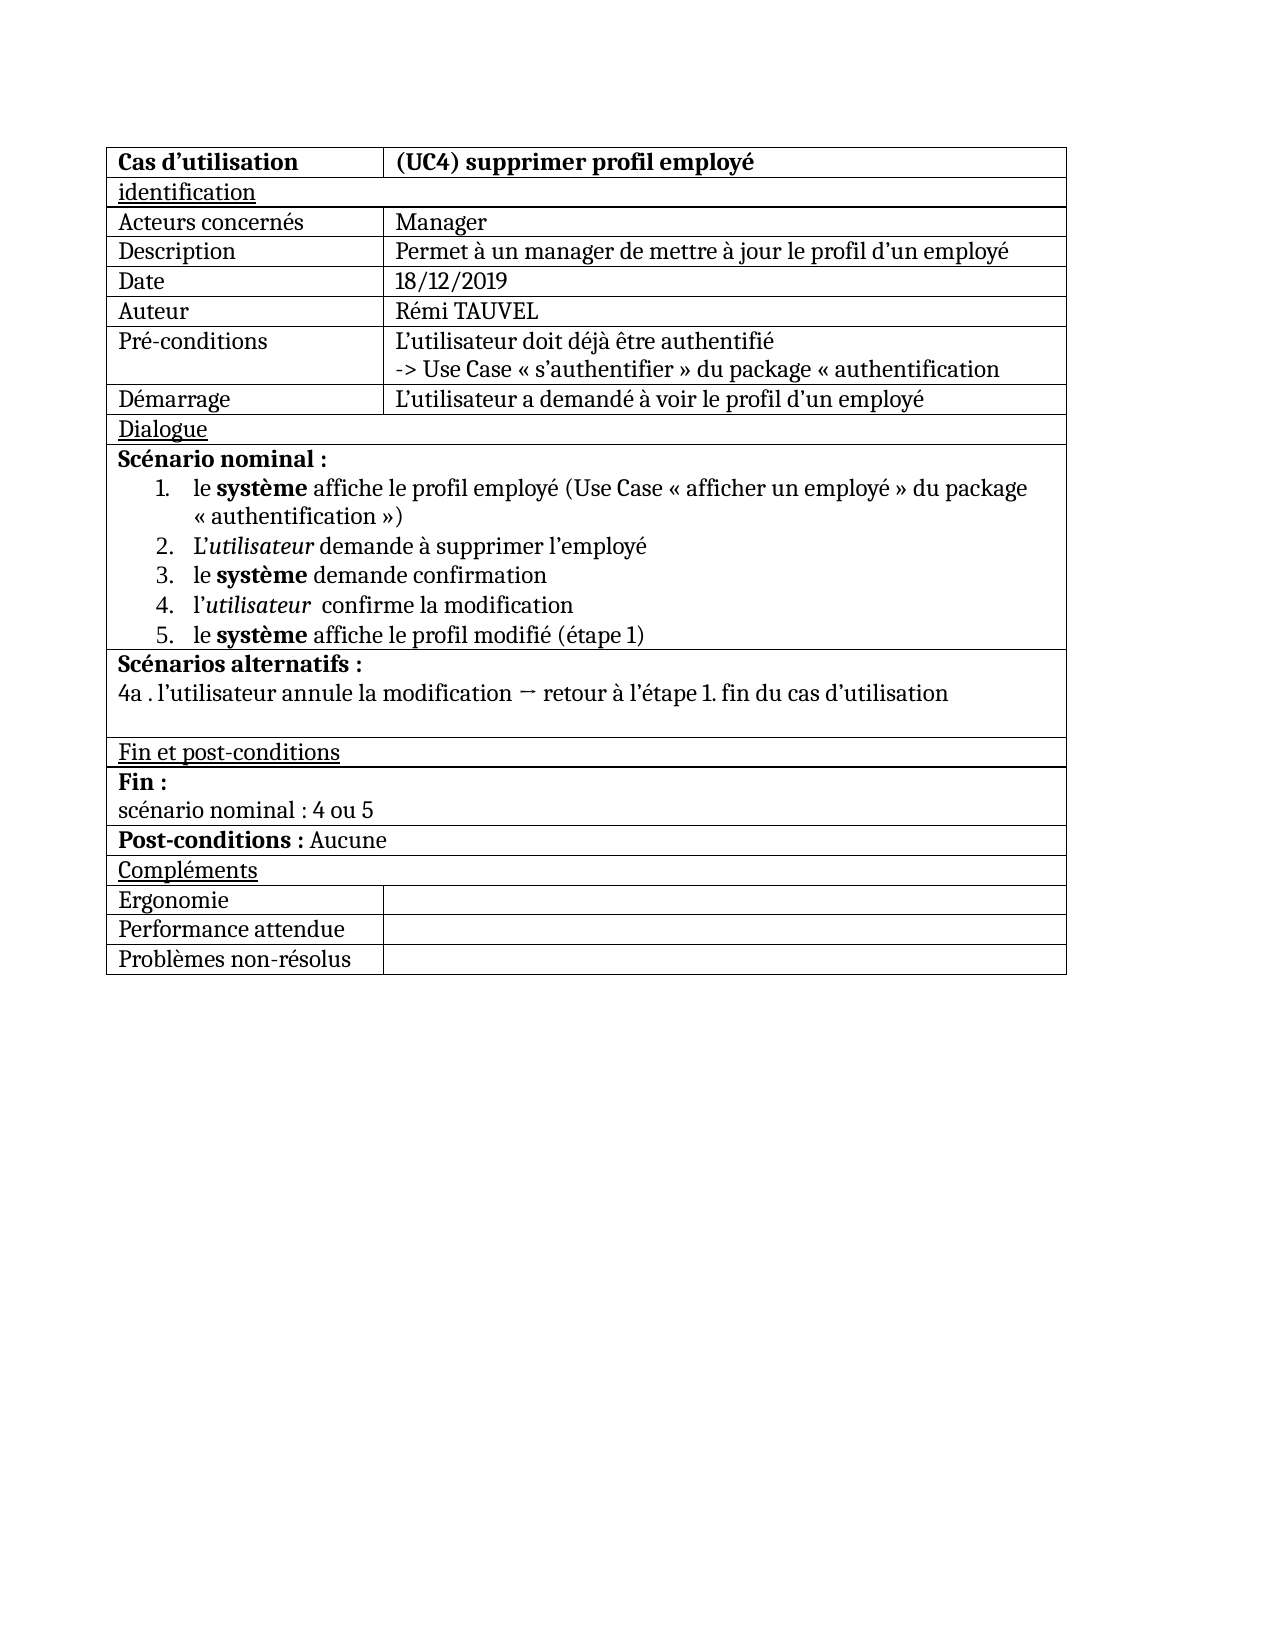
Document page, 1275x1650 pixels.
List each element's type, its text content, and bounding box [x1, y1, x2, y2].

table_cell Rémi TAUVEL [384, 297, 1066, 326]
table_header (UC4) supprimer profil employé [384, 148, 1066, 177]
table_cell Fin et post-conditions [107, 738, 1066, 766]
table_cell Ergonomie [107, 886, 383, 914]
table_cell identification [107, 178, 1066, 206]
table_cell Compléments [107, 856, 1066, 884]
table_cell Pré-conditions [107, 327, 383, 384]
table_cell Scénarios alternatifs : 4a . l’utilisateur annule la modification → retour à l’étape 1. fin du cas d’utilisation [107, 650, 1066, 737]
table_cell Post-conditions : Aucune [107, 826, 1066, 855]
table_cell Performance attendue [107, 915, 383, 944]
table_cell [384, 915, 1066, 944]
table_cell Scénario nominal : le système affiche le profil employé (Use Case « afficher un employé » du package « authentification ») L’utilisateur demande à supprimer l’employé le système demande confirmation l’utilisateur confirme la modification le système affiche le profil modifié (étape 1) [107, 445, 1066, 649]
table_cell Démarrage [107, 385, 383, 414]
table_cell Fin : scénario nominal : 4 ou 5 [107, 768, 1066, 825]
table_cell Permet à un manager de mettre à jour le profil d’un employé [384, 237, 1066, 266]
table_cell Description [107, 237, 383, 266]
table_cell Manager [384, 208, 1066, 236]
table_cell Date [107, 267, 383, 296]
table_cell L’utilisateur doit déjà être authentifié -> Use Case « s’authentifier » du package « authentification [384, 327, 1066, 384]
table_cell L’utilisateur a demandé à voir le profil d’un employé [384, 385, 1066, 414]
table_cell [384, 945, 1066, 974]
table_header Cas d’utilisation [107, 148, 383, 177]
table_cell 18/12/2019 [384, 267, 1066, 296]
table_cell Problèmes non-résolus [107, 945, 383, 974]
table_cell Acteurs concernés [107, 208, 383, 236]
table_cell Dialogue [107, 415, 1066, 444]
table_cell Auteur [107, 297, 383, 326]
table_cell [384, 886, 1066, 914]
